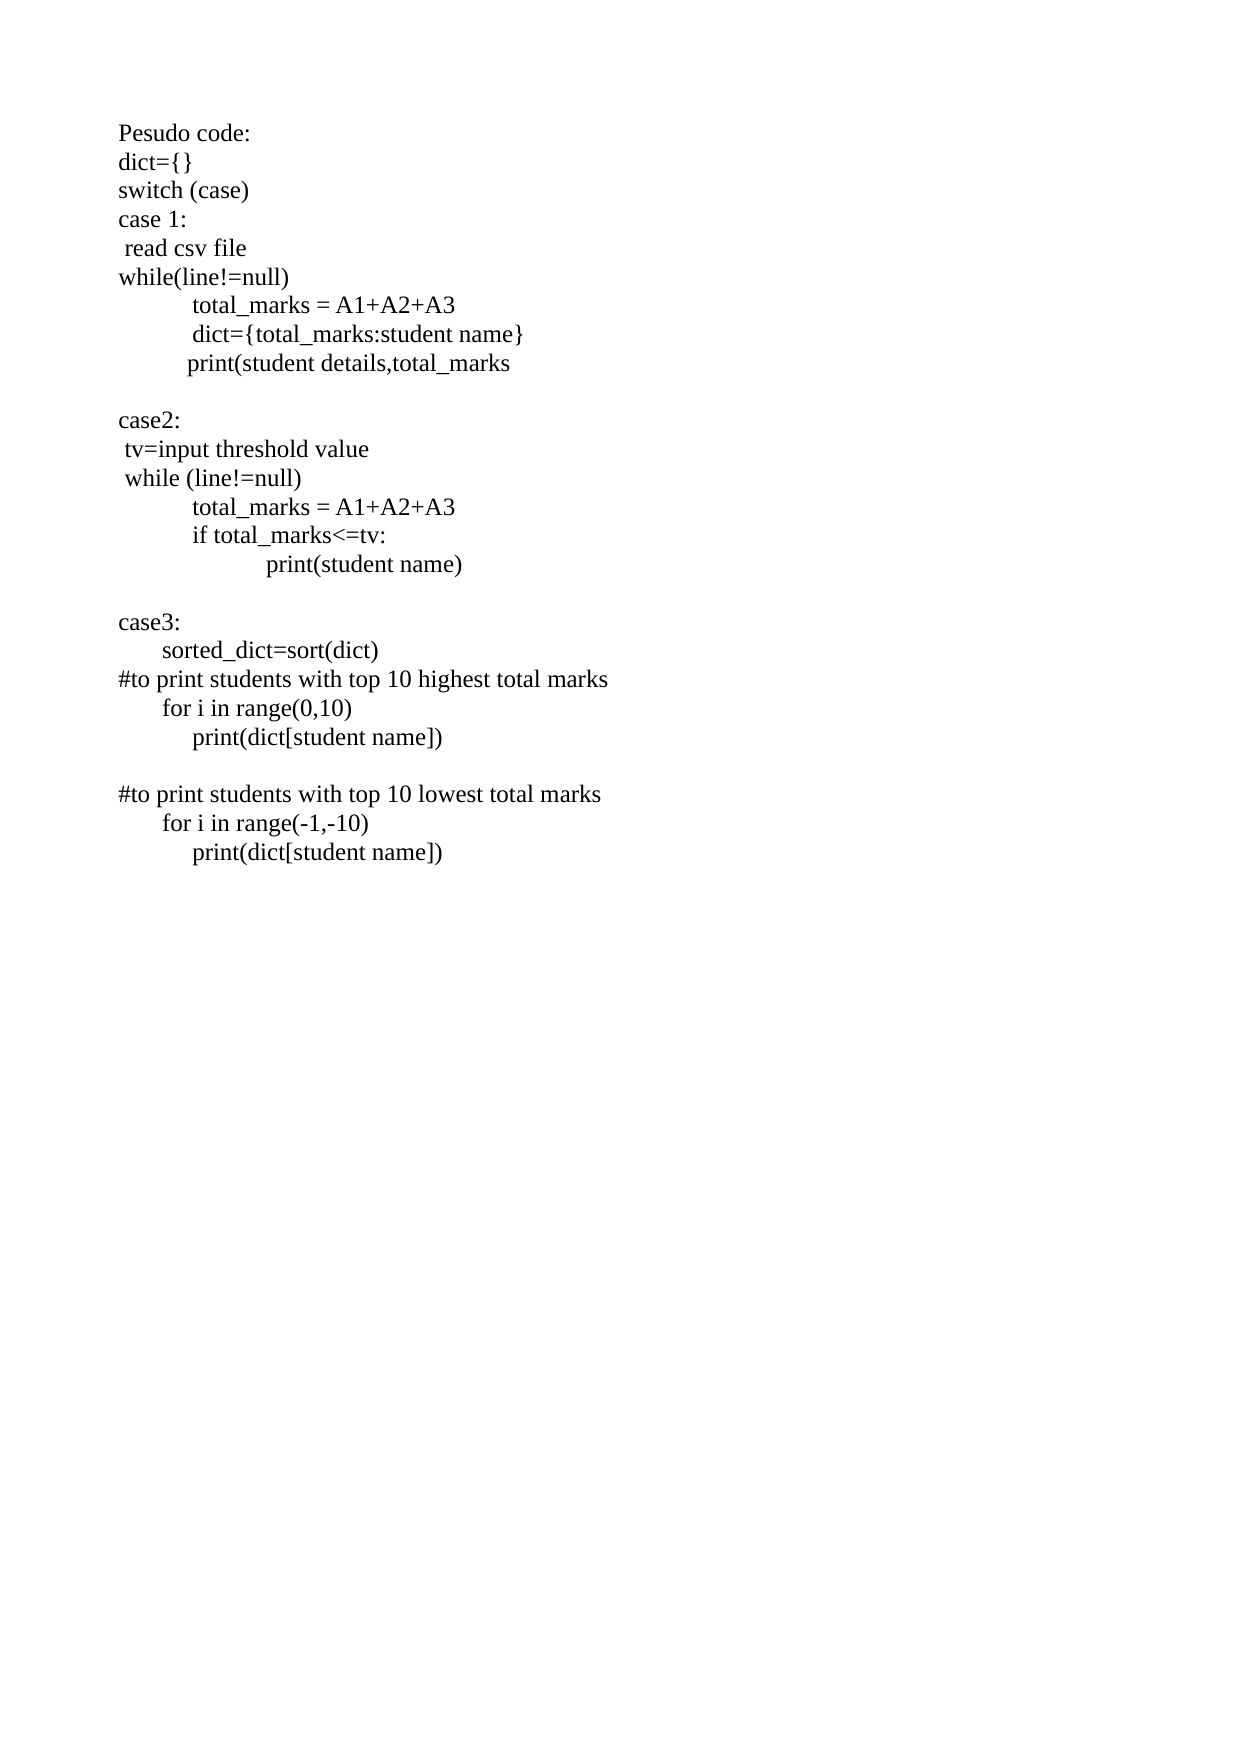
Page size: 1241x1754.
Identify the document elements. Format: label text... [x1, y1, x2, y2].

text #to print students with top 10 lowest total marks [118, 779, 1122, 808]
text while(line!=null) [118, 262, 1122, 291]
text read csv file [118, 233, 1122, 262]
text case 1: [118, 204, 1122, 233]
text Pesudo code: [118, 118, 1122, 147]
text total_marks = A1+A2+A3 [118, 492, 1122, 521]
text print(dict[student name]) [118, 722, 1122, 751]
text switch (case) [118, 176, 1122, 204]
text for i in range(0,10) [118, 693, 1122, 722]
text print(student name) [118, 549, 1122, 578]
text if total_marks<=tv: [118, 521, 1122, 549]
text total_marks = A1+A2+A3 [118, 291, 1122, 319]
text while (line!=null) [118, 463, 1122, 492]
text #to print students with top 10 highest total marks [118, 664, 1122, 693]
text case2: [118, 406, 1122, 434]
text case3: [118, 607, 1122, 636]
text print(dict[student name]) [118, 837, 1122, 866]
text for i in range(-1,-10) [118, 808, 1122, 837]
text dict={} [118, 147, 1122, 176]
text dict={total_marks:student name} [118, 319, 1122, 348]
text print(student details,total_marks [118, 348, 1122, 377]
text tv=input threshold value [118, 434, 1122, 463]
text sorted_dict=sort(dict) [118, 636, 1122, 664]
